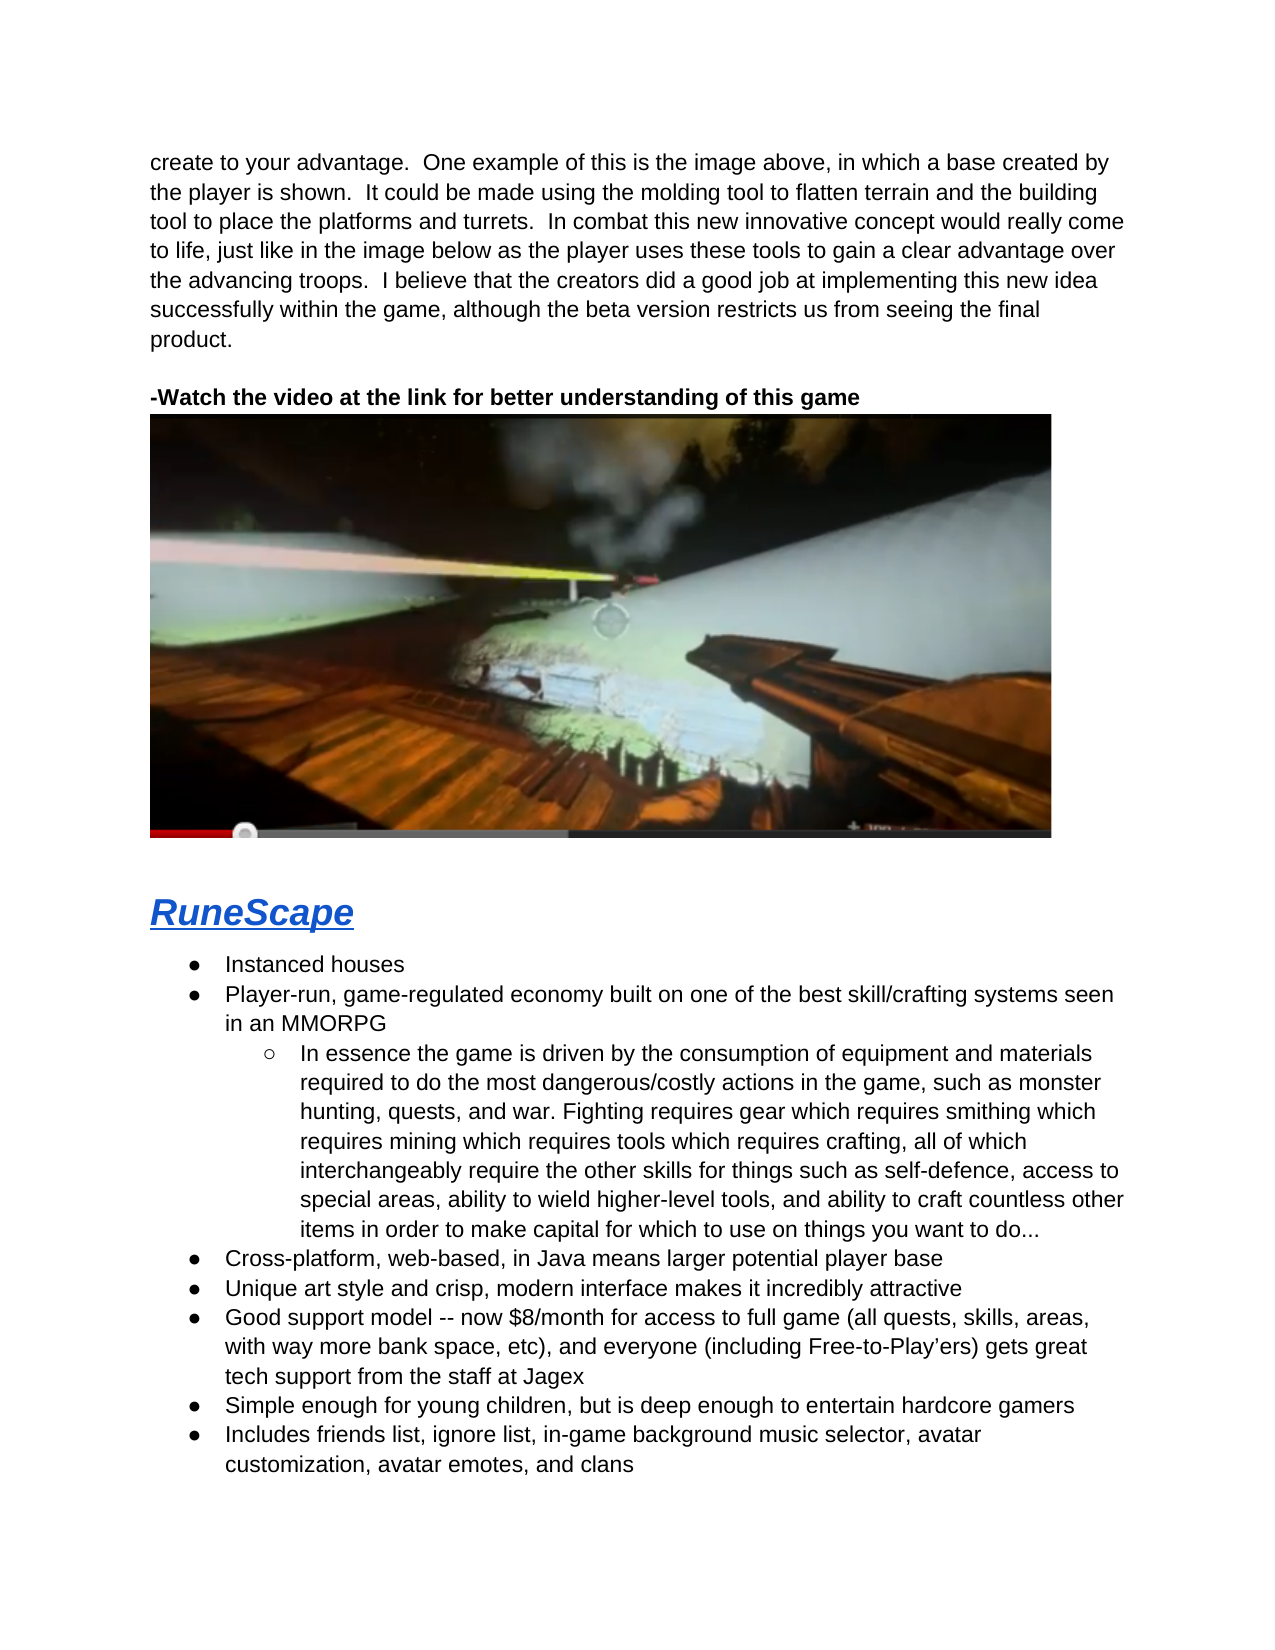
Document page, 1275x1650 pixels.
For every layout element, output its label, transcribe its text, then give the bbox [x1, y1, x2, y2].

text create to your advantage. One example of this is the image above, in which a base created by the player is shown. It could be made using the molding tool to flatten terrain and the building tool to place the platforms and turrets. In combat this new innovative concept would really come to life, just like in the image below as the player uses these tools to gain a clear advantage over the advancing troops. I believe that the creators did a good job at implementing this new idea successfully within the game, although the beta version restricts us from seeing the final product. [150, 150, 1125, 352]
list Good support model -- now $8/month for access to full game (all quests, skills, areas, with way more bank space, etc), and everyone (including Free-to-Play’ers) gets great tech support from the staff at Jagex [187, 1305, 1125, 1389]
list Cross-platform, web-based, in Java means larger potential player base [187, 1246, 1125, 1272]
subtitle RuneScape [150, 892, 1125, 933]
list Includes friends list, ignore list, in-game background music selector, avatar customization, avatar emotes, and clans [187, 1422, 1125, 1477]
list Simple enough for young children, but is deep enough to entertain hardcore gamers [187, 1393, 1125, 1418]
text -Watch the video at the link for better understanding of this game [150, 385, 1125, 838]
picture [150, 414, 1052, 838]
list In essence the game is driven by the consumption of equipment and materials required to do the most dangerous/costly actions in the game, such as monster hunting, quests, and war. Fighting requires gear which requires smithing which requires mining which requires tools which requires crafting, all of which interchangeably require the other skills for things such as self-defence, access to special areas, ability to wield higher-level tools, and ability to craft countless other items in order to make capital for which to use on things you want to do... [262, 1040, 1125, 1242]
list Instanced houses [187, 952, 1125, 978]
list Unique art style and crisp, modern interface makes it incredibly attractive [187, 1275, 1125, 1301]
list Player-run, game-regulated economy built on one of the best skill/crafting systems seen in an MMORPG [187, 982, 1125, 1037]
